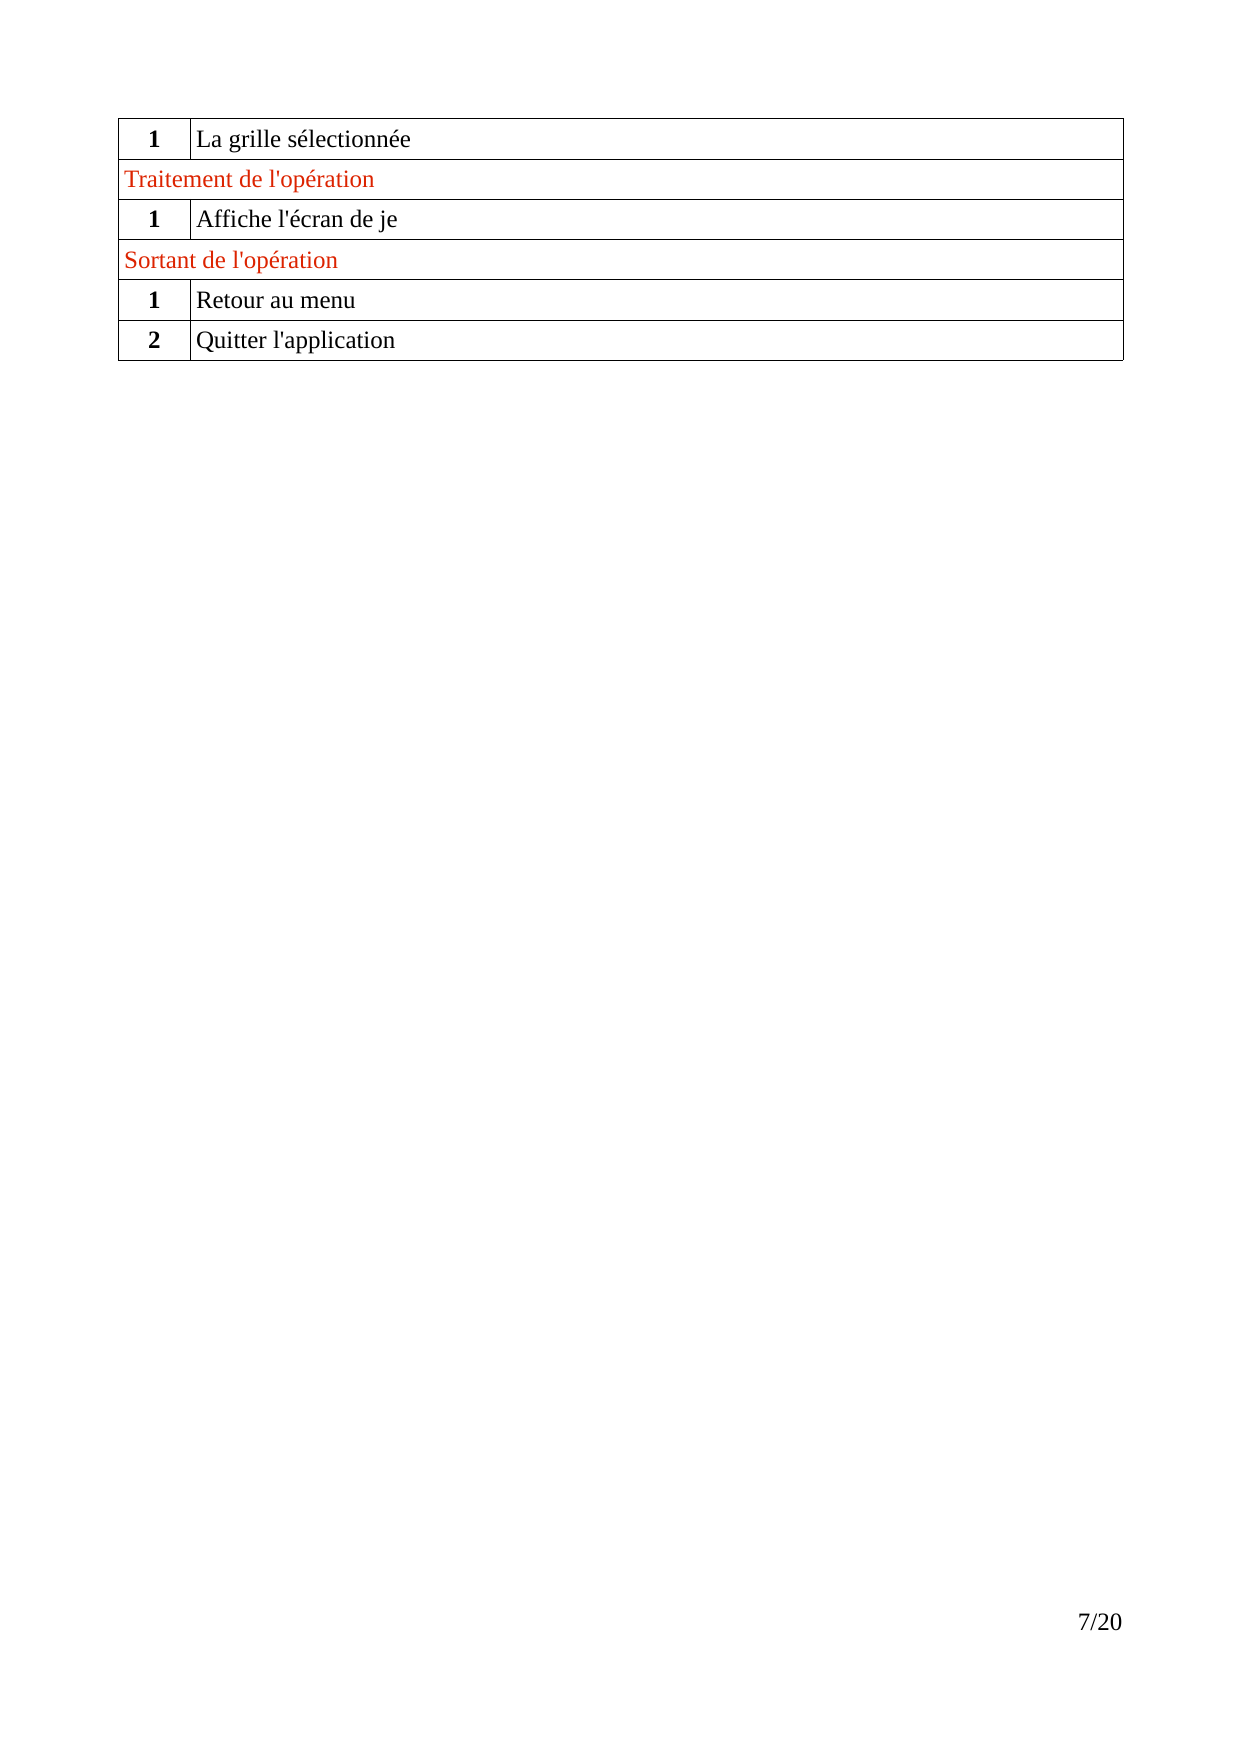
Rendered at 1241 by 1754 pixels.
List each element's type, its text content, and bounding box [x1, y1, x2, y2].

table_cell Affiche l'écran de je [191, 200, 1123, 239]
table_cell Retour au menu [191, 280, 1123, 320]
table_cell Quitter l'application [191, 321, 1123, 360]
table_cell Sortant de l'opération [119, 240, 1123, 279]
table_cell 1 [119, 119, 190, 158]
table_cell La grille sélectionnée [191, 119, 1123, 158]
table_cell 1 [119, 280, 190, 320]
table_cell 2 [119, 321, 190, 360]
table_cell Traitement de l'opération [119, 160, 1123, 199]
table_cell 1 [119, 200, 190, 239]
